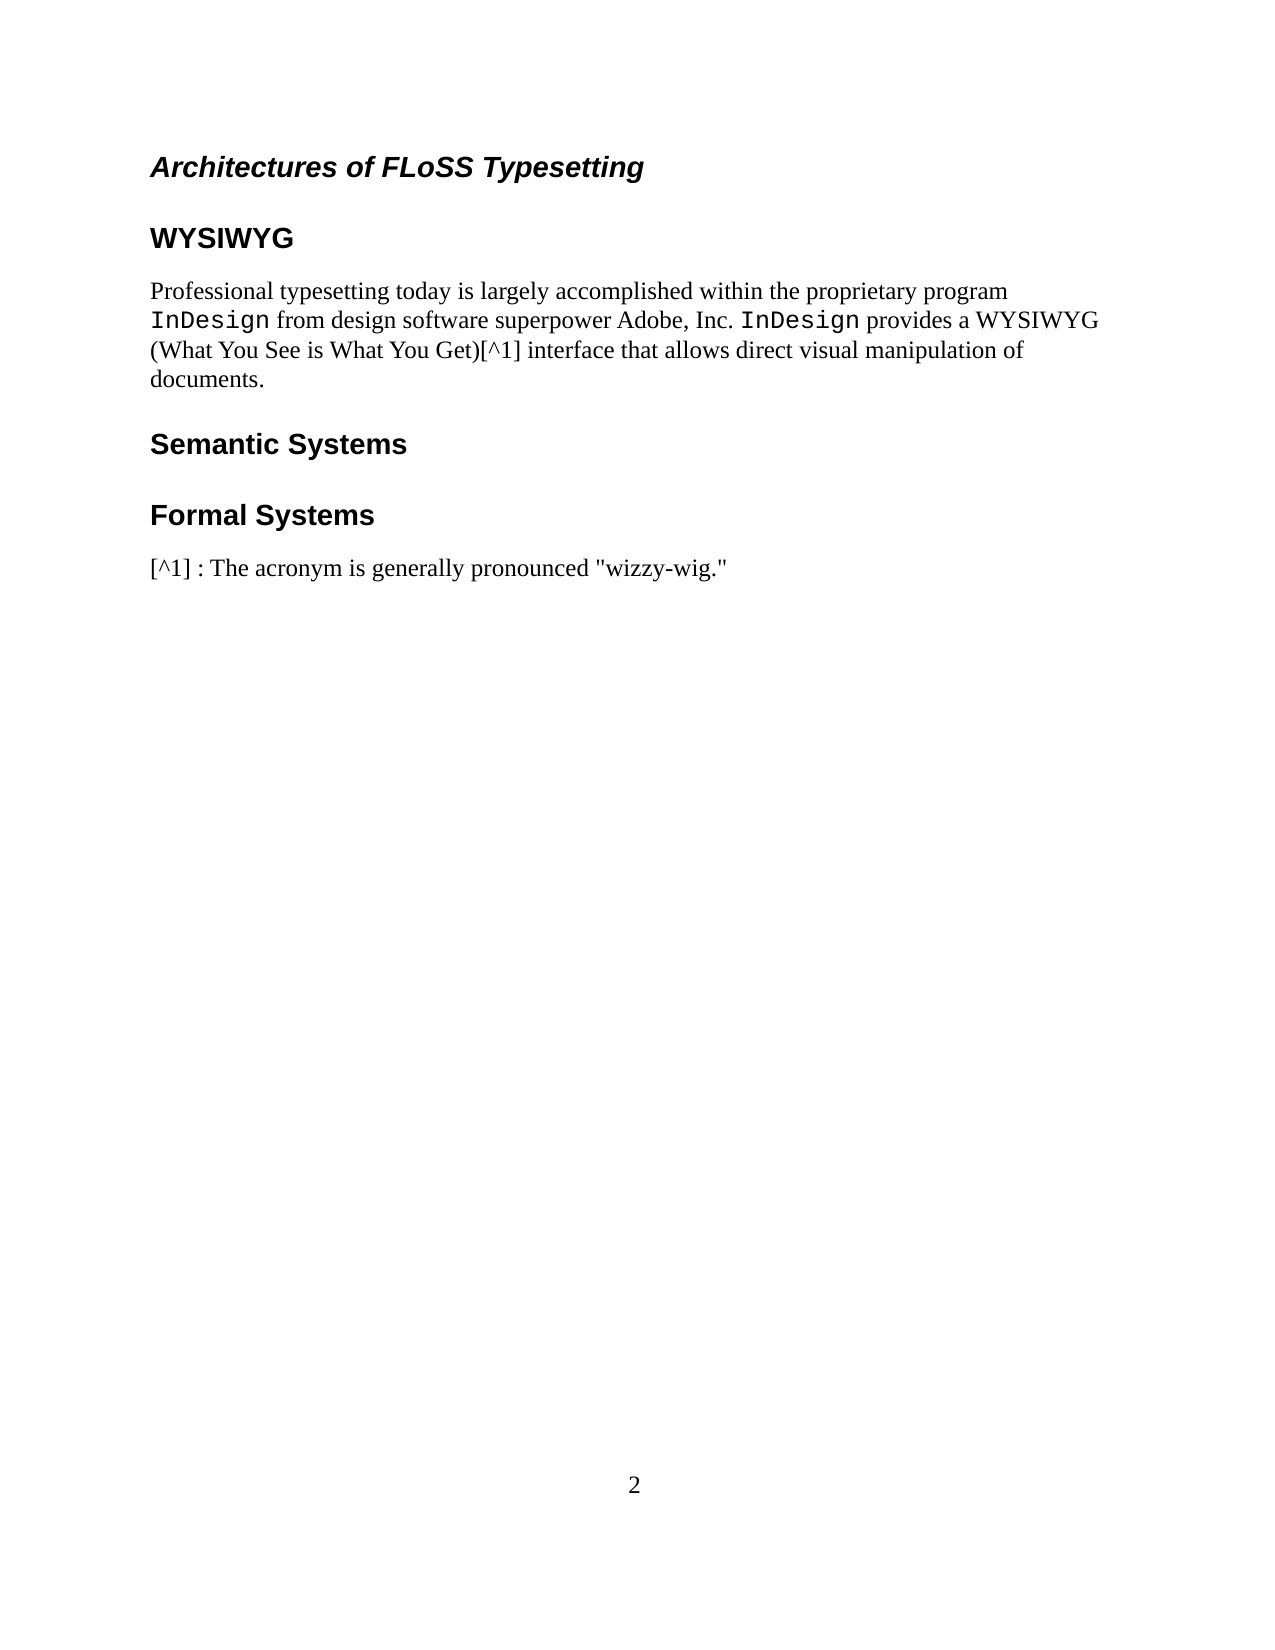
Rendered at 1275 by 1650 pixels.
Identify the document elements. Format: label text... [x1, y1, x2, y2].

text [^1] : The acronym is generally pronounced "wizzy-wig." [150, 553, 1125, 582]
text Professional typesetting today is largely accomplished within the proprietary program InDesign from design software superpower Adobe, Inc. InDesign provides a WYSIWYG (What You See is What You Get)[^1] interface that allows direct visual manipulation of documents. [150, 276, 1125, 393]
subtitle Formal Systems [150, 498, 1125, 532]
subtitle WYSIWYG [150, 221, 1125, 254]
subtitle Semantic Systems [150, 427, 1125, 461]
subtitle Architectures of FLoSS Typesetting [150, 150, 1125, 183]
